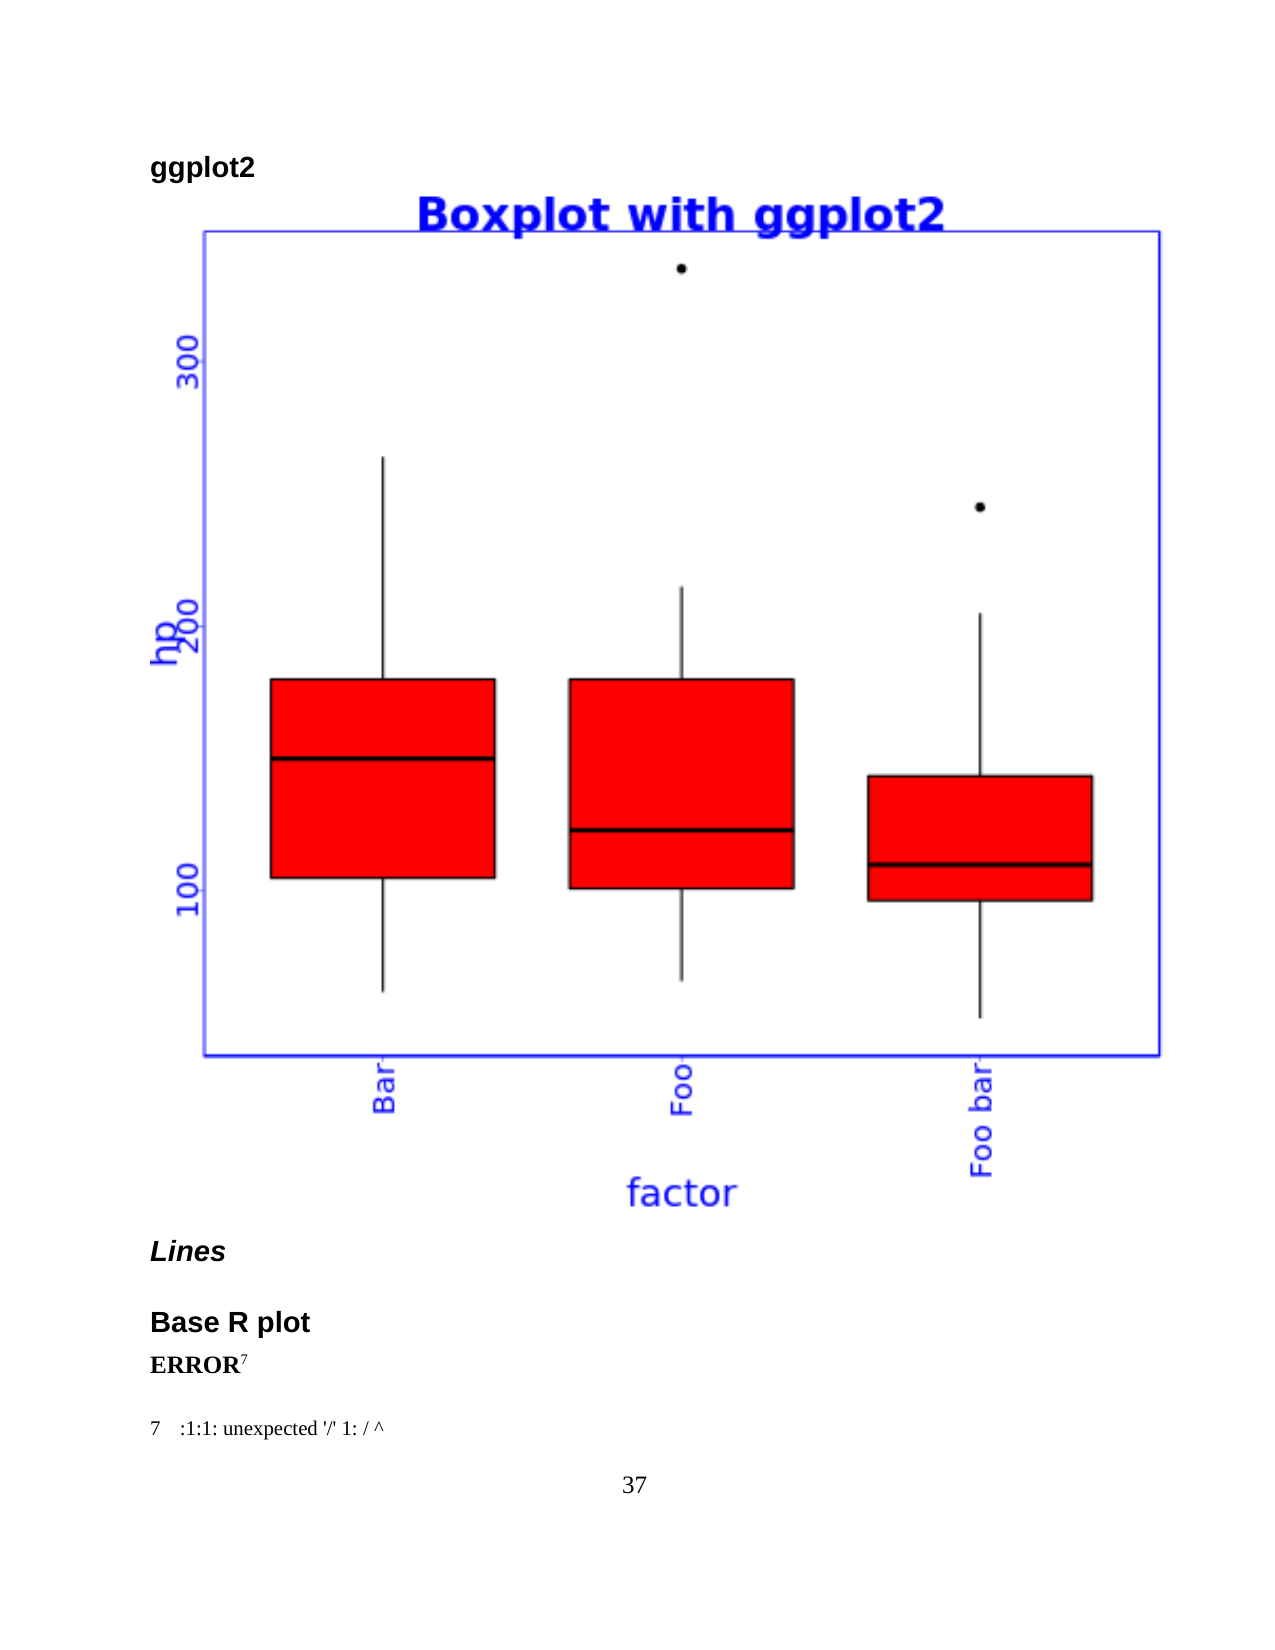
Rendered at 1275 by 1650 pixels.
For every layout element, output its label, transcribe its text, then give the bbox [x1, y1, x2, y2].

text :1:1: unexpected '/' 1: / ^ [150, 1416, 1125, 1440]
subtitle Base R plot [150, 1304, 1125, 1338]
subtitle ggplot2 [150, 150, 1125, 183]
text ERROR [150, 1351, 1125, 1379]
picture [150, 196, 1163, 1209]
subtitle Lines [150, 1233, 1125, 1267]
